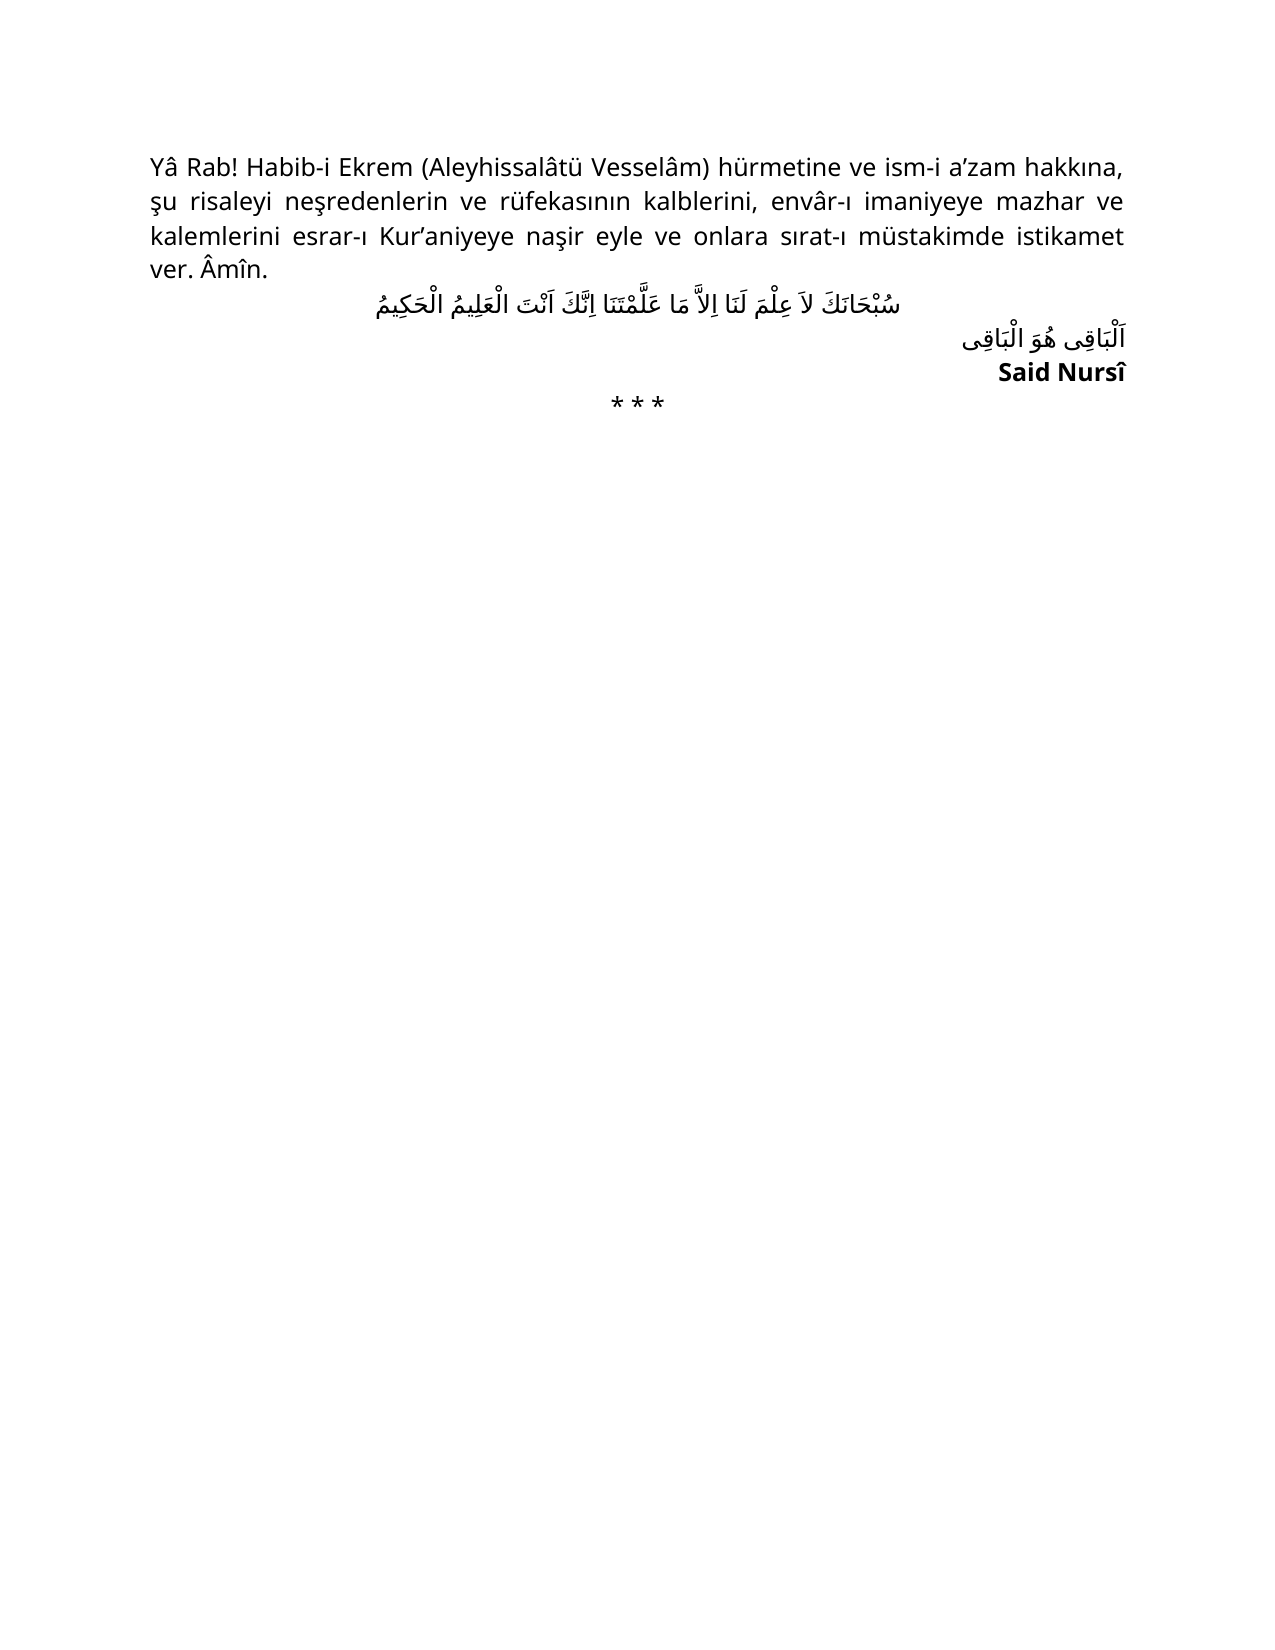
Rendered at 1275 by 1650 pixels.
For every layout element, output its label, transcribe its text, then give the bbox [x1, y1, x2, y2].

text سُبْحَانَكَ لاَ عِلْمَ لَنَا اِلاَّ مَا عَلَّمْتَنَا اِنَّكَ اَنْتَ الْعَلِيمُ الْحَكِيمُ [150, 286, 1125, 320]
text * * * [150, 388, 1125, 422]
text اَلْبَاقِى هُوَ الْبَاقِى [150, 320, 1125, 354]
text Said Nursî [150, 354, 1125, 388]
text Yâ Rab! Habib-i Ekrem (Aleyhissalâtü Vesselâm) hürmetine ve ism-i a’zam hakkına, şu risaleyi neşredenlerin ve rüfekasının kalblerini, envâr-ı imaniyeye mazhar ve kalemlerini esrar-ı Kur’aniyeye naşir eyle ve onlara sırat-ı müstakimde istikamet ver. Âmîn. [150, 150, 1125, 286]
